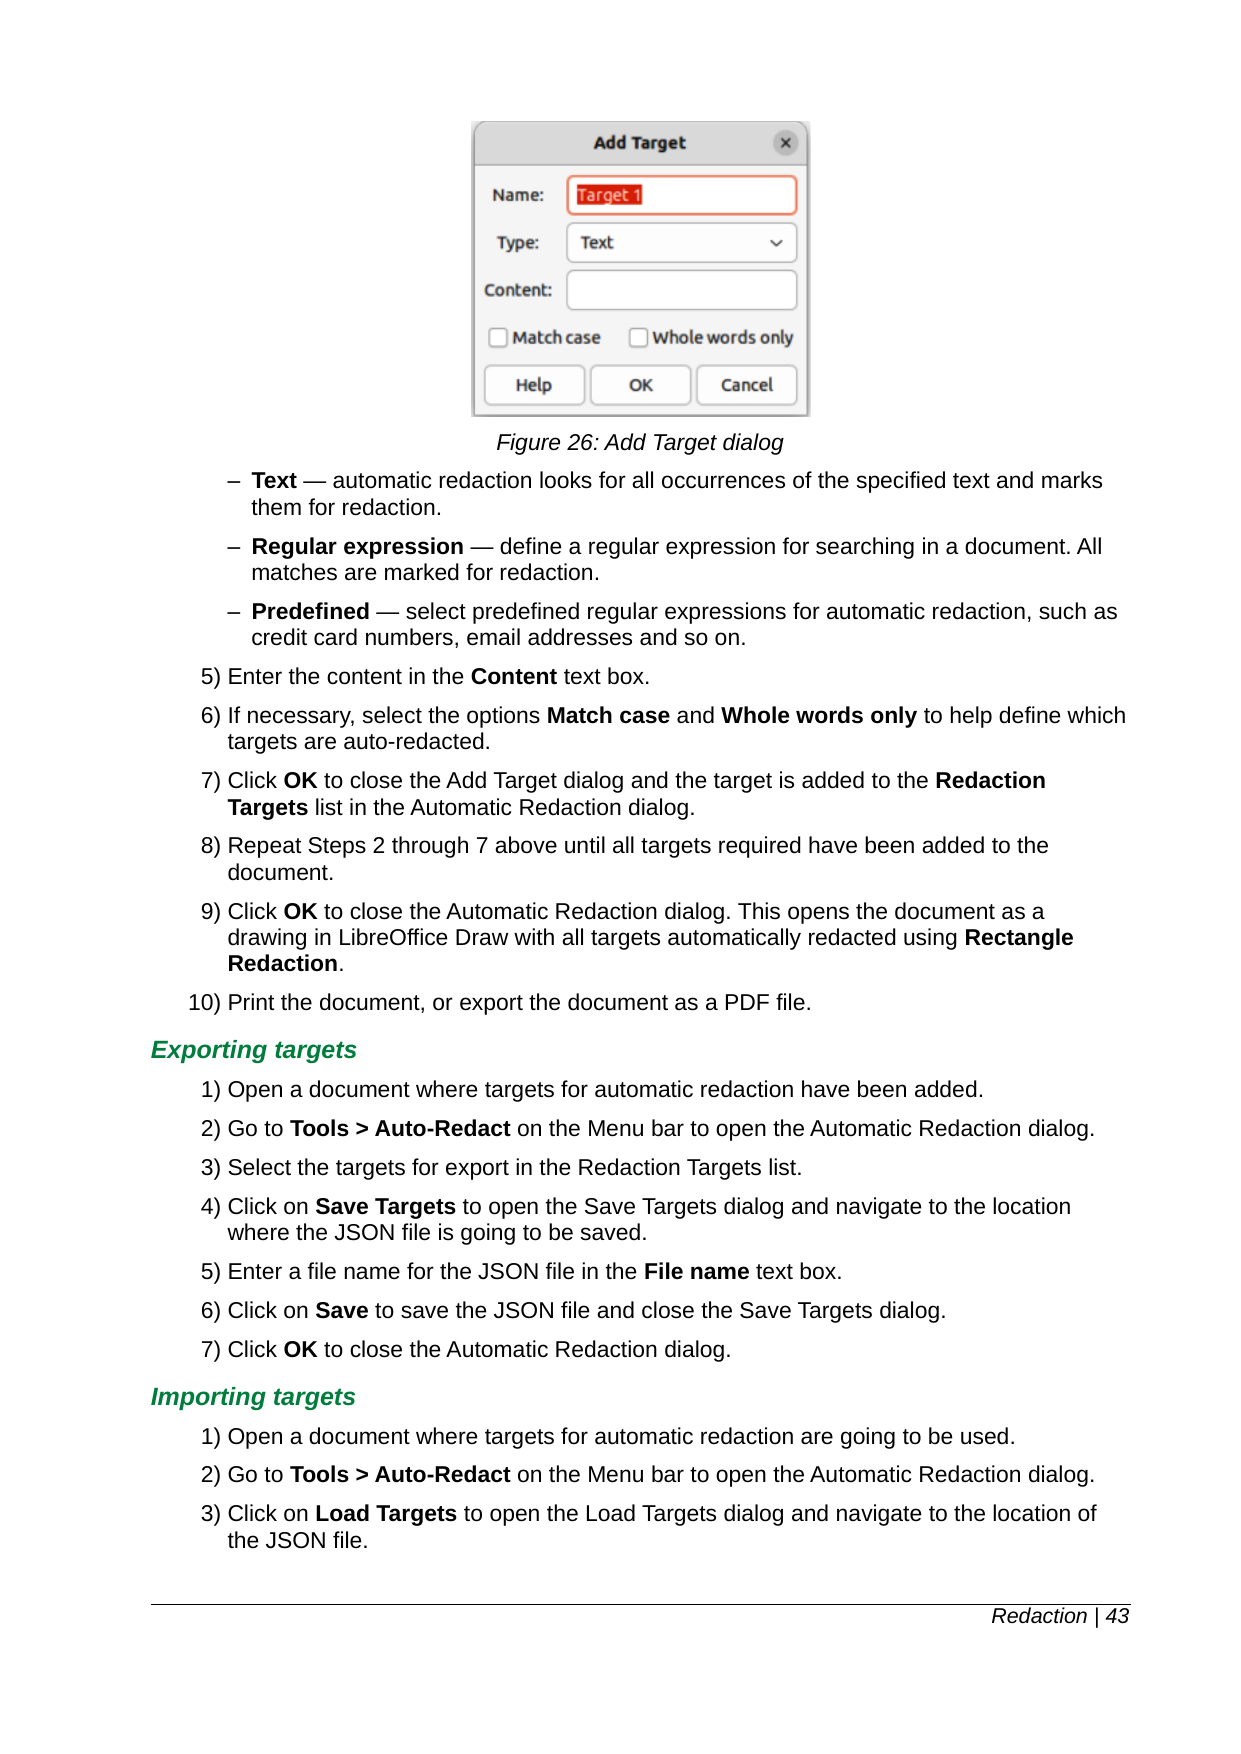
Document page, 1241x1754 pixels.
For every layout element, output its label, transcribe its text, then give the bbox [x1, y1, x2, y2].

list Click OK to close the Automatic Redaction dialog. This opens the document as a drawing in LibreOffice Draw with all targets automatically redacted using Rectangle Redaction. [227, 898, 1131, 977]
list Click on Save Targets to open the Save Targets dialog and navigate to the location where the JSON file is going to be saved. [227, 1193, 1131, 1245]
subtitle Importing targets [151, 1381, 1131, 1410]
list Click OK to close the Automatic Redaction dialog. [227, 1336, 1131, 1362]
list Open a document where targets for automatic redaction are going to be used. [227, 1423, 1131, 1449]
list Predefined — select predefined regular expressions for automatic redaction, such as credit card numbers, email addresses and so on. [227, 598, 1131, 651]
list Select the targets for export in the Redaction Targets list. [227, 1154, 1131, 1180]
list Click OK to close the Add Target dialog and the target is added to the Redaction Targets list in the Automatic Redaction dialog. [227, 767, 1131, 820]
list Repeat Steps 2 through 7 above until all targets required have been added to the document. [227, 832, 1131, 885]
subtitle Exporting targets [151, 1035, 1131, 1064]
list Enter the content in the Content text box. [227, 663, 1131, 689]
list Click on Save to save the JSON file and close the Save Targets dialog. [227, 1297, 1131, 1323]
list Enter a file name for the JSON file in the File name text box. [227, 1258, 1131, 1284]
text Figure 26: Add Target dialog [471, 429, 811, 455]
list Click on Load Targets to open the Load Targets dialog and navigate to the location of the JSON file. [227, 1500, 1131, 1553]
list Print the document, or export the document as a PDF file. [227, 989, 1131, 1016]
list If necessary, select the options Match case and Whole words only to help define which targets are auto-redacted. [227, 702, 1131, 755]
picture [471, 121, 811, 417]
list Text — automatic redaction looks for all occurrences of the specified text and marks them for redaction. [227, 467, 1131, 520]
list Open a document where targets for automatic redaction have been added. [227, 1076, 1131, 1102]
list Go to Tools > Auto-Redact on the Menu bar to open the Automatic Redaction dialog. [227, 1461, 1131, 1488]
list Regular expression — define a regular expression for searching in a document. All matches are marked for redaction. [227, 533, 1131, 585]
list Go to Tools > Auto-Redact on the Menu bar to open the Automatic Redaction dialog. [227, 1115, 1131, 1141]
